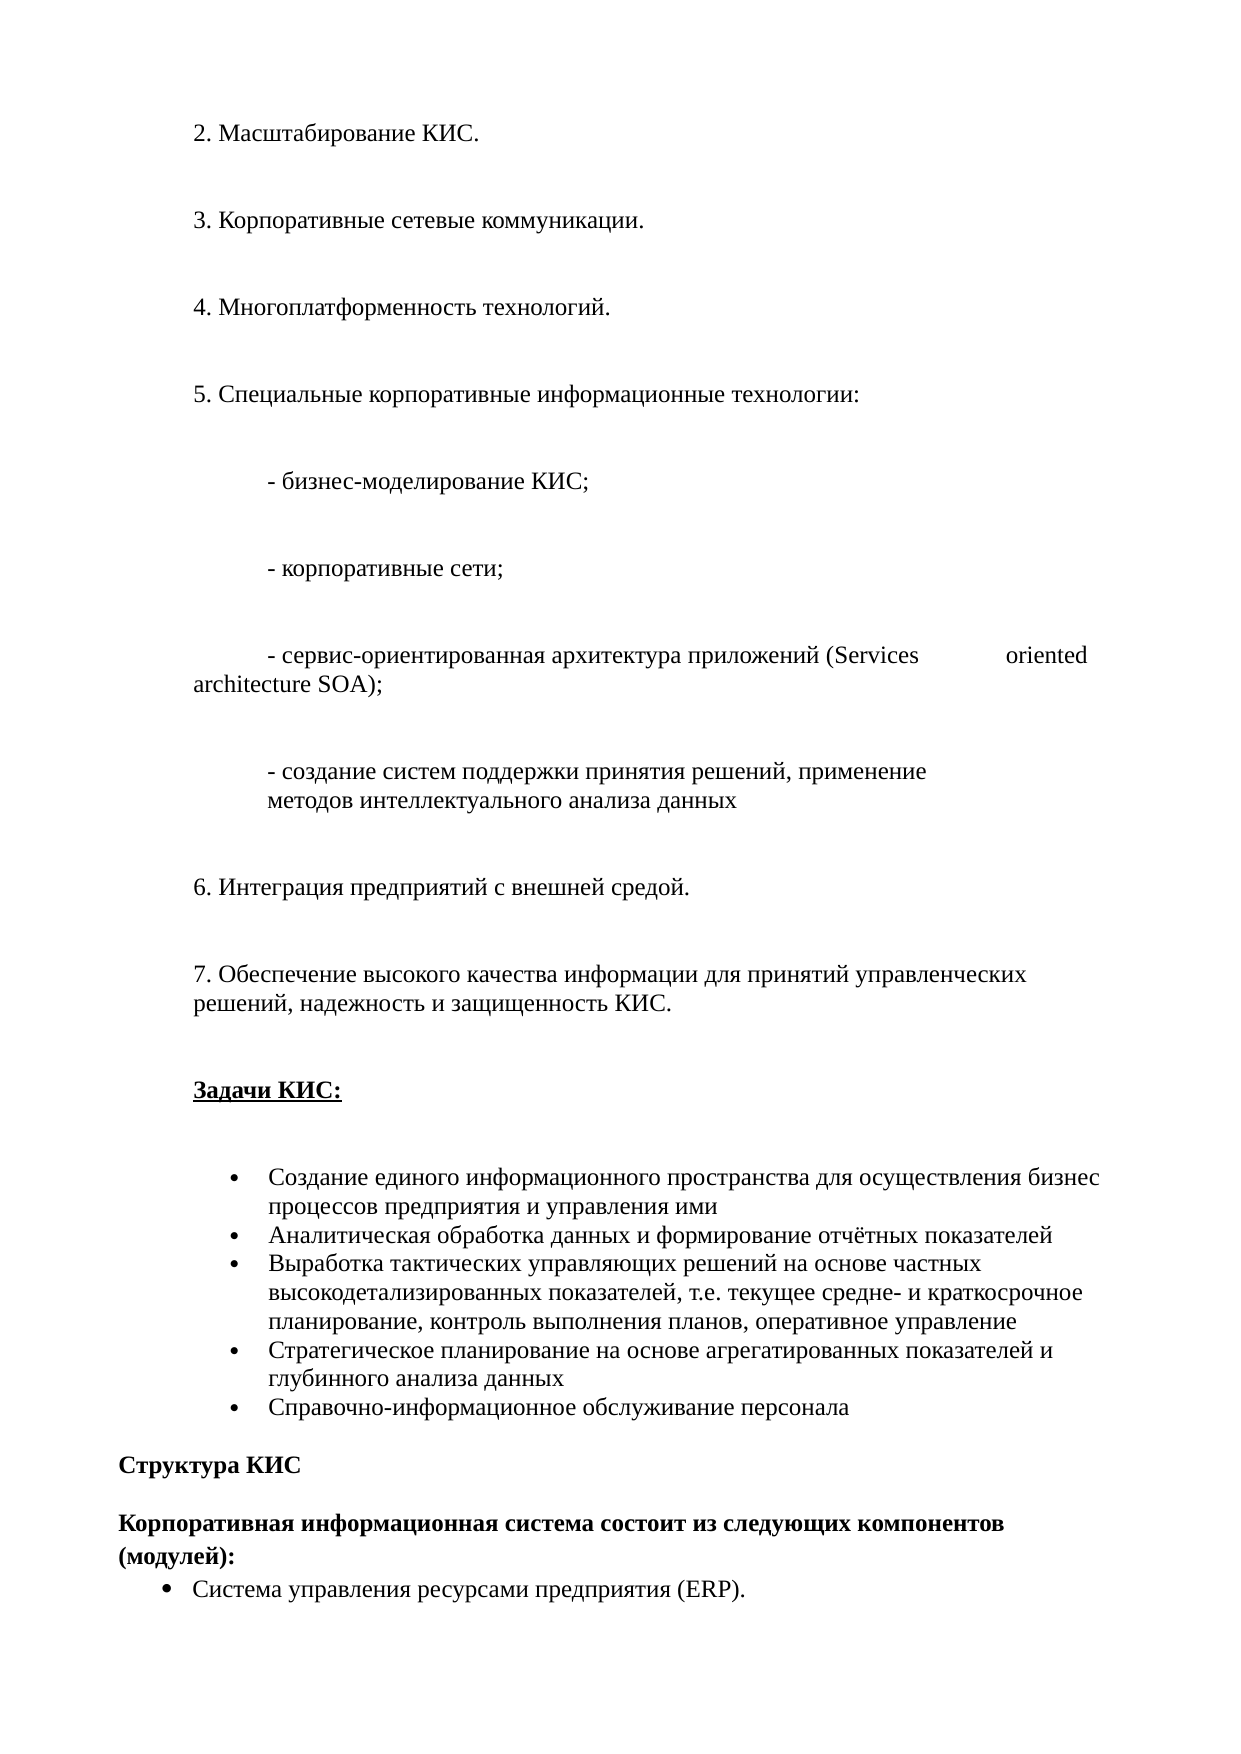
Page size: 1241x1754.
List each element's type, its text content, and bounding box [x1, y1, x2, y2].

list Справочно-информационное обслуживание персонала [231, 1392, 1122, 1421]
text 2. Масштабирование КИС. [193, 118, 1122, 147]
text Корпоративная информационная система состоит из следующих компонентов (модулей): [118, 1508, 1122, 1570]
text Задачи КИС: [193, 1075, 1122, 1104]
list Система управления ресурсами предприятия (ERP). [162, 1574, 1122, 1603]
list Стратегическое планирование на основе агрегатированных показателей и глубинного анализа данных [231, 1335, 1122, 1392]
text 6. Интеграция предприятий с внешней средой. [193, 872, 1122, 901]
text - бизнес-моделирование КИС; [193, 466, 1122, 495]
list Выработка тактических управляющих решений на основе частных высокодетализированных показателей, т.е. текущее средне- и краткосрочное планирование, контроль выполнения планов, оперативное управление [231, 1248, 1122, 1335]
list Создание единого информационного пространства для осуществления бизнес процессов предприятия и управления ими [231, 1162, 1122, 1220]
text - cоздание систем поддержки принятия решений, применение методов интеллектуального анализа данных [193, 756, 1122, 814]
text 3. Корпоративные сетевые коммуникации. [193, 205, 1122, 234]
text - корпоративные сети; [193, 553, 1122, 582]
list Аналитическая обработка данных и формирование отчётных показателей [231, 1220, 1122, 1248]
text 7. Обеспечение высокого качества информации для принятий управленческих решений, надежность и защищенность КИС. [193, 959, 1122, 1017]
text Структура КИС [118, 1450, 1122, 1479]
text 5. Специальные корпоративные информационные технологии: [193, 379, 1122, 408]
text 4. Многоплатформенность технологий. [193, 292, 1122, 321]
text - сервис-ориентированная архитектура приложений (Services oriented architecture SOA); [193, 641, 1122, 698]
